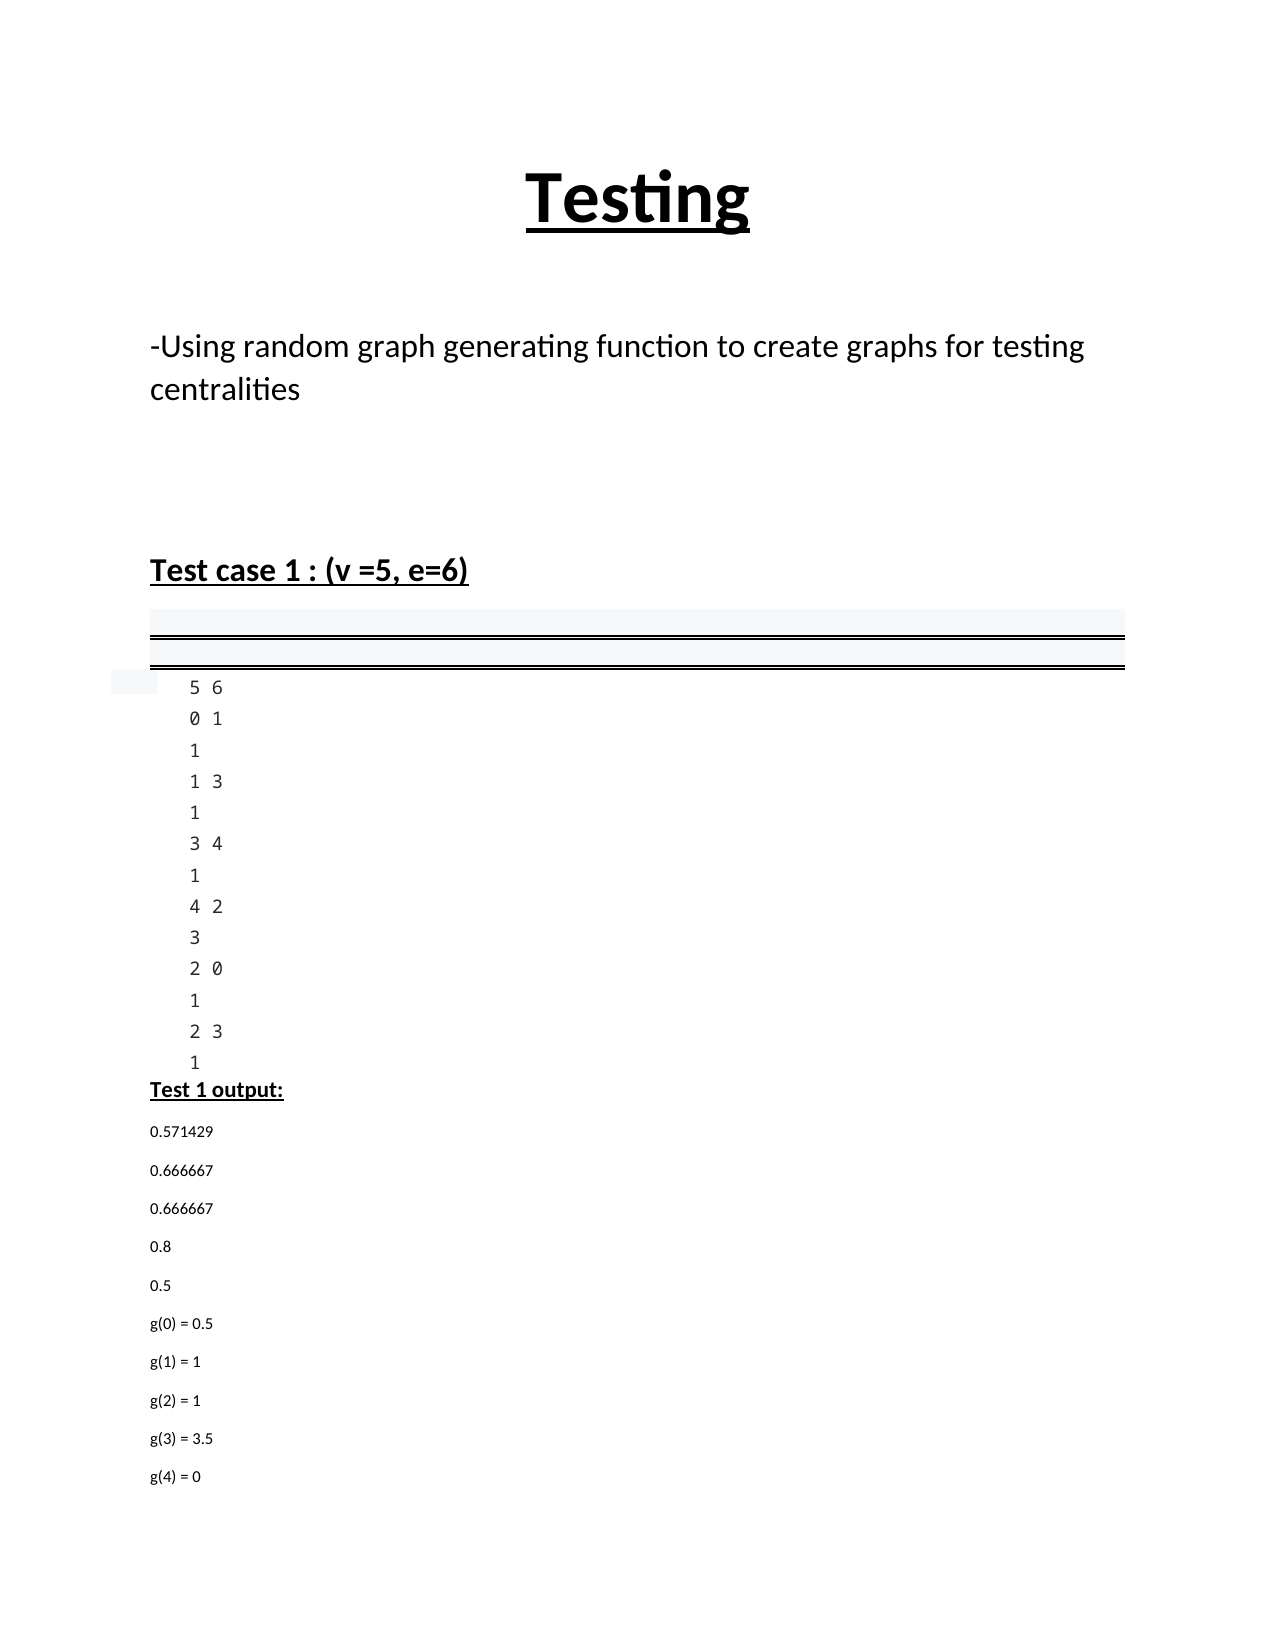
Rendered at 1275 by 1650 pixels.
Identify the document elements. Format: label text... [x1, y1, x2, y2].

text -Using random graph generating function to create graphs for testing centralities [150, 325, 1125, 409]
text g(2) = 1 [150, 1390, 1125, 1410]
table_cell 0 1 1 [174, 700, 256, 762]
table_cell 2 0 1 [174, 950, 256, 1012]
table_cell [95, 763, 173, 825]
table_cell [95, 700, 173, 762]
text g(1) = 1 [150, 1352, 1125, 1372]
text g(3) = 3.5 [150, 1428, 1125, 1448]
text 0.571429 [150, 1122, 1125, 1142]
table_cell [95, 950, 173, 1012]
table_cell 3 4 1 [174, 825, 256, 887]
table_header 5 6 [174, 670, 256, 700]
table_cell 4 2 3 [174, 888, 256, 950]
text 0.5 [150, 1275, 1125, 1295]
table_cell [95, 888, 173, 950]
table_cell 2 3 1 [174, 1013, 256, 1075]
text 0.8 [150, 1237, 1125, 1257]
text g(4) = 0 [150, 1467, 1125, 1487]
table_cell [95, 825, 173, 887]
table_cell [95, 1013, 173, 1075]
table_header [95, 669, 173, 700]
text 0.666667 [150, 1198, 1125, 1218]
text Testing [150, 150, 1125, 242]
text Test case 1 : (v =5, e=6) [150, 549, 1125, 590]
table_cell 1 3 1 [174, 763, 256, 825]
text Test 1 output: [150, 1075, 1125, 1103]
text g(0) = 0.5 [150, 1313, 1125, 1333]
text 0.666667 [150, 1160, 1125, 1180]
